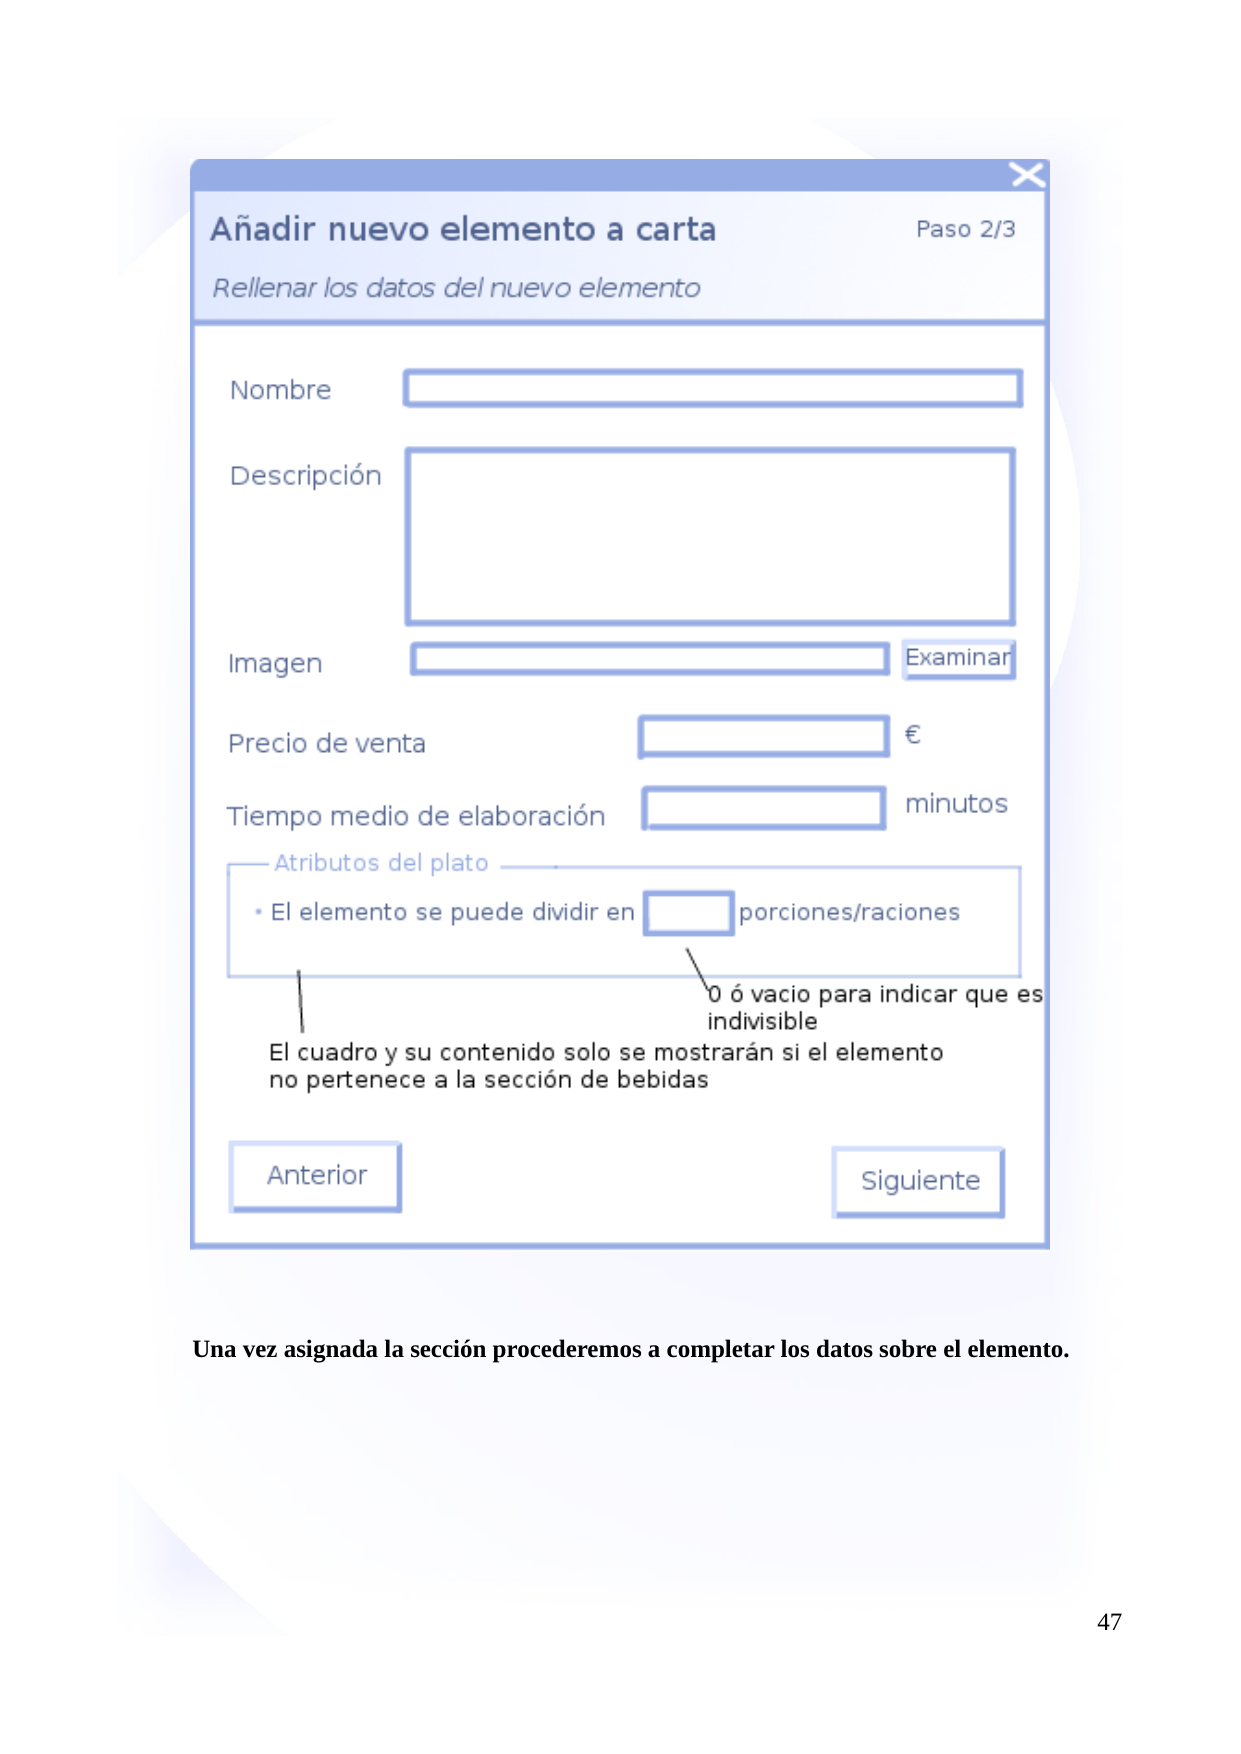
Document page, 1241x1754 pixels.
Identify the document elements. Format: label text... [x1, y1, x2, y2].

text Una vez asignada la sección procederemos a completar los datos sobre el elemento. [118, 1334, 1122, 1363]
picture [118, 118, 1122, 1334]
picture [118, 1363, 1122, 1636]
